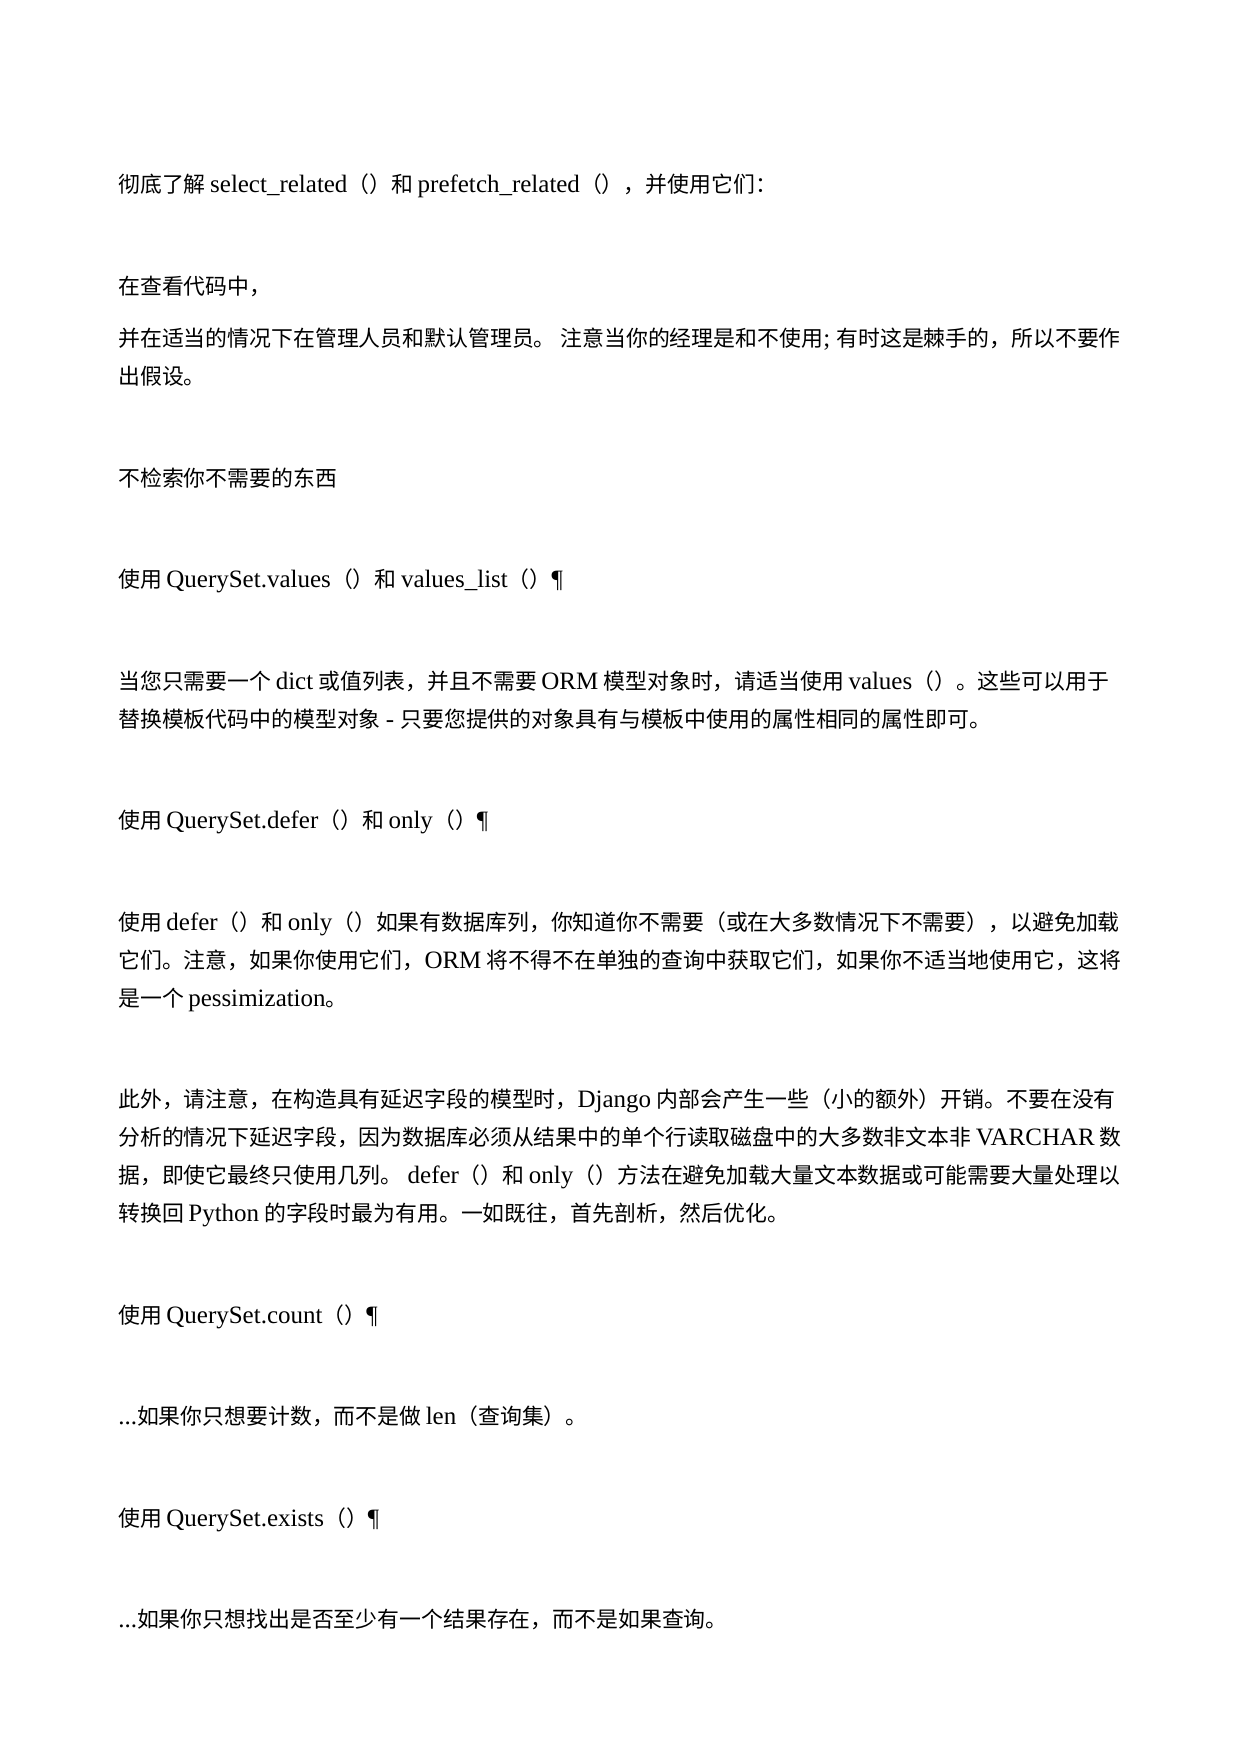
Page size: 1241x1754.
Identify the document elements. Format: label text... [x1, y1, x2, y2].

text 使用defer（）和only（）如果​​有数据库列，你知道你不需要（或在大多数情况下不需要），以避免加载它们。注意，如果你使用它们，ORM将不得不在单独的查询中获取它们，如果你不适当地使用它，这将是一个pessimization。 [118, 905, 1122, 1012]
text 此外，请注意，在构造具有延迟字段的模型时，Django内部会产生一些（小的额外）开销。不要在没有分析的情况下延迟字段，因为数据库必须从结果中的单个行读取磁盘中的大多数非文本非VARCHAR数据，即使它最终只使用几列。 defer（）和only（）方法在避免加载大量文本数据或可能需要大量处理以转换回Python的字段时最为有用。一如既往，首先剖析，然后优化。 [118, 1082, 1122, 1228]
text 使用QuerySet.exists（）¶ [118, 1501, 1122, 1532]
text 在查看代码中， [118, 269, 1122, 300]
text 使用QuerySet.defer（）和only（）¶ [118, 803, 1122, 835]
text ...如果你只想要计数，而不是做len（查询集）。 [118, 1399, 1122, 1431]
text 不检索你不需要的东西 [118, 461, 1122, 492]
text ...如果你只想找出是否至少有一个结果存在，而不是如果查询。 [118, 1602, 1122, 1634]
text 当您只需要一个dict或值列表，并且不需要ORM模型对象时，请适当使用values（）。这些可以用于替换模板代码中的模型对象 - 只要您提供的对象具有与模板中使用的属性相同的属性即可。 [118, 664, 1122, 733]
text 彻底了解select_related（）和prefetch_related（），并使用它们： [118, 167, 1122, 199]
text 并在适当的情况下在管理人员和默认管理员。 注意当你的经理是和不使用; 有时这是棘手的，所以不要作出假设。 [118, 321, 1122, 391]
text 使用QuerySet.count（）¶ [118, 1298, 1122, 1329]
text 使用QuerySet.values（）和values_list（）¶ [118, 562, 1122, 594]
